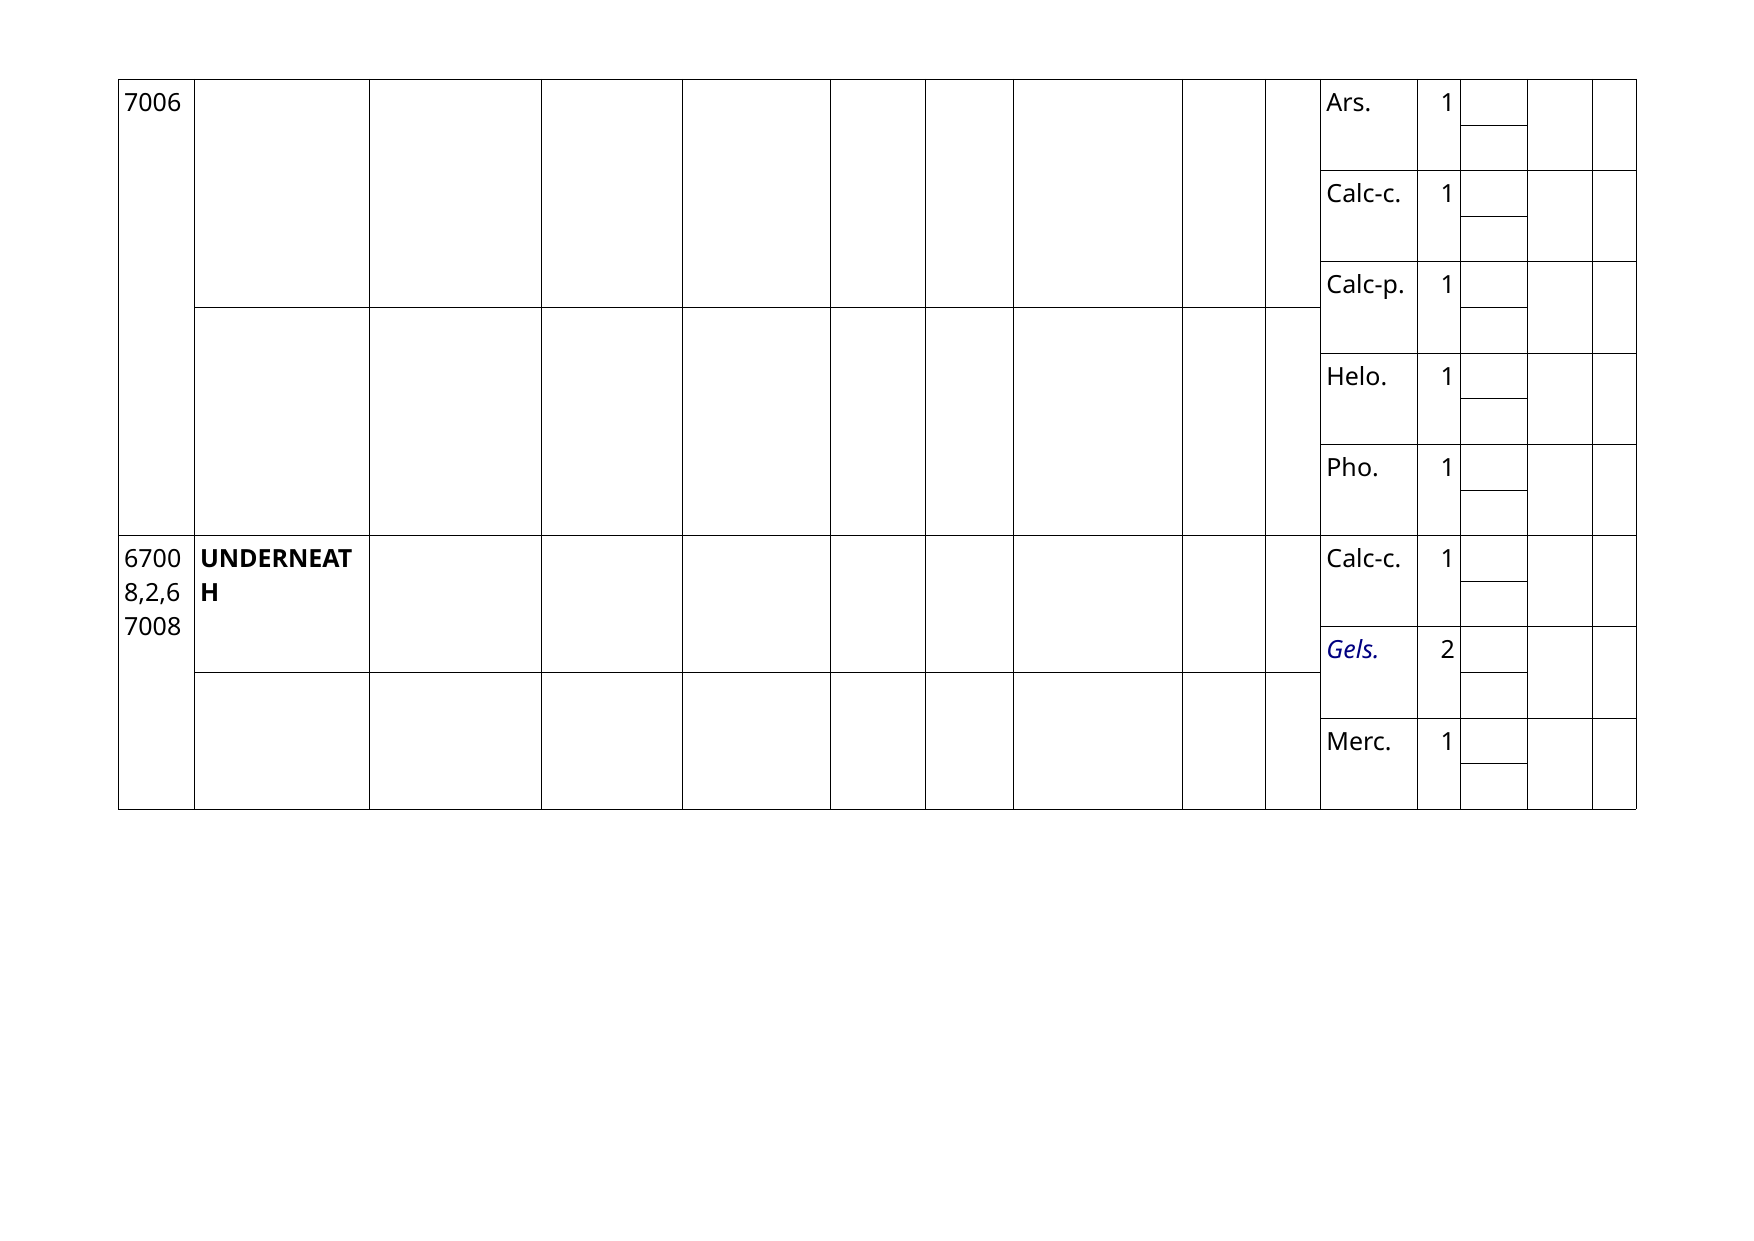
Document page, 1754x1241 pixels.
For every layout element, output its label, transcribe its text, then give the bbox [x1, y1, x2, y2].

table_cell [683, 308, 830, 535]
table_cell [1593, 445, 1636, 535]
table_cell [1461, 354, 1527, 398]
table_cell [1593, 354, 1636, 444]
table_cell [1528, 627, 1592, 718]
table_cell [831, 308, 925, 535]
table_cell [542, 673, 682, 809]
table_cell [831, 673, 925, 809]
table_cell 1 [1418, 171, 1460, 261]
table_cell 1 [1418, 354, 1460, 444]
table_cell [1014, 308, 1182, 535]
table_cell [1183, 308, 1265, 535]
table_cell [1461, 262, 1527, 307]
table_cell [926, 80, 1013, 307]
table_cell [1593, 262, 1636, 353]
table_cell Helo. [1321, 354, 1417, 444]
table_cell [683, 673, 830, 809]
table_cell [1461, 719, 1527, 763]
table_cell [195, 673, 369, 809]
table_cell [1528, 354, 1592, 444]
table_cell [1528, 719, 1592, 809]
table_cell [1528, 262, 1592, 353]
table_cell Merc. [1321, 719, 1417, 809]
table_cell Gels. [1321, 627, 1417, 718]
table_cell 2 [1418, 627, 1460, 718]
table_cell [1461, 399, 1527, 444]
table_cell [1461, 764, 1527, 809]
table_cell [370, 308, 541, 535]
table_cell [1183, 80, 1265, 307]
table_cell [1593, 536, 1636, 626]
table_cell [1461, 536, 1527, 581]
table_cell [683, 80, 830, 307]
table_cell [1528, 171, 1592, 261]
table_cell 7006 [119, 80, 194, 535]
table_cell [1593, 80, 1636, 170]
table_cell [1461, 445, 1527, 489]
table_cell [1593, 171, 1636, 261]
table_cell [1528, 445, 1592, 535]
table_cell [370, 80, 541, 307]
table_cell [542, 536, 682, 672]
table_cell 67008,2,67008 [119, 536, 194, 809]
table_cell [1528, 536, 1592, 626]
table_cell 1 [1418, 536, 1460, 626]
table_cell underneath [195, 536, 369, 672]
table_cell [1461, 217, 1527, 261]
table_cell [542, 80, 682, 307]
table_cell [926, 536, 1013, 672]
table_cell [1183, 536, 1265, 672]
table_cell [1461, 126, 1527, 170]
table_cell [1593, 719, 1636, 809]
table_cell [1461, 308, 1527, 353]
table_cell [831, 80, 925, 307]
table_cell [1266, 308, 1320, 535]
table_cell [926, 673, 1013, 809]
table_cell 1 [1418, 80, 1460, 170]
table_cell 1 [1418, 262, 1460, 353]
table_cell [1461, 627, 1527, 672]
table_cell Ars. [1321, 80, 1417, 170]
table_cell [370, 536, 541, 672]
table_cell [1461, 673, 1527, 718]
table_cell [1266, 536, 1320, 672]
table_cell Calc-c. [1321, 536, 1417, 626]
table_cell [1461, 491, 1527, 535]
table_cell [1183, 673, 1265, 809]
table_cell [1014, 673, 1182, 809]
table_cell [926, 308, 1013, 535]
table_cell [1014, 536, 1182, 672]
table_cell 1 [1418, 719, 1460, 809]
table_cell [1461, 582, 1527, 626]
table_cell [195, 80, 369, 307]
table_cell [370, 673, 541, 809]
table_cell [542, 308, 682, 535]
table_cell [195, 308, 369, 535]
table_cell [1461, 80, 1527, 124]
table_cell [1266, 673, 1320, 809]
table_cell [683, 536, 830, 672]
table_cell Calc-c. [1321, 171, 1417, 261]
table_cell [1593, 627, 1636, 718]
table_cell [1461, 171, 1527, 216]
table_cell [831, 536, 925, 672]
table_cell [1266, 80, 1320, 307]
table_cell Pho. [1321, 445, 1417, 535]
table_cell [1014, 80, 1182, 307]
table_cell Calc-p. [1321, 262, 1417, 353]
table_cell 1 [1418, 445, 1460, 535]
table_cell [1528, 80, 1592, 170]
